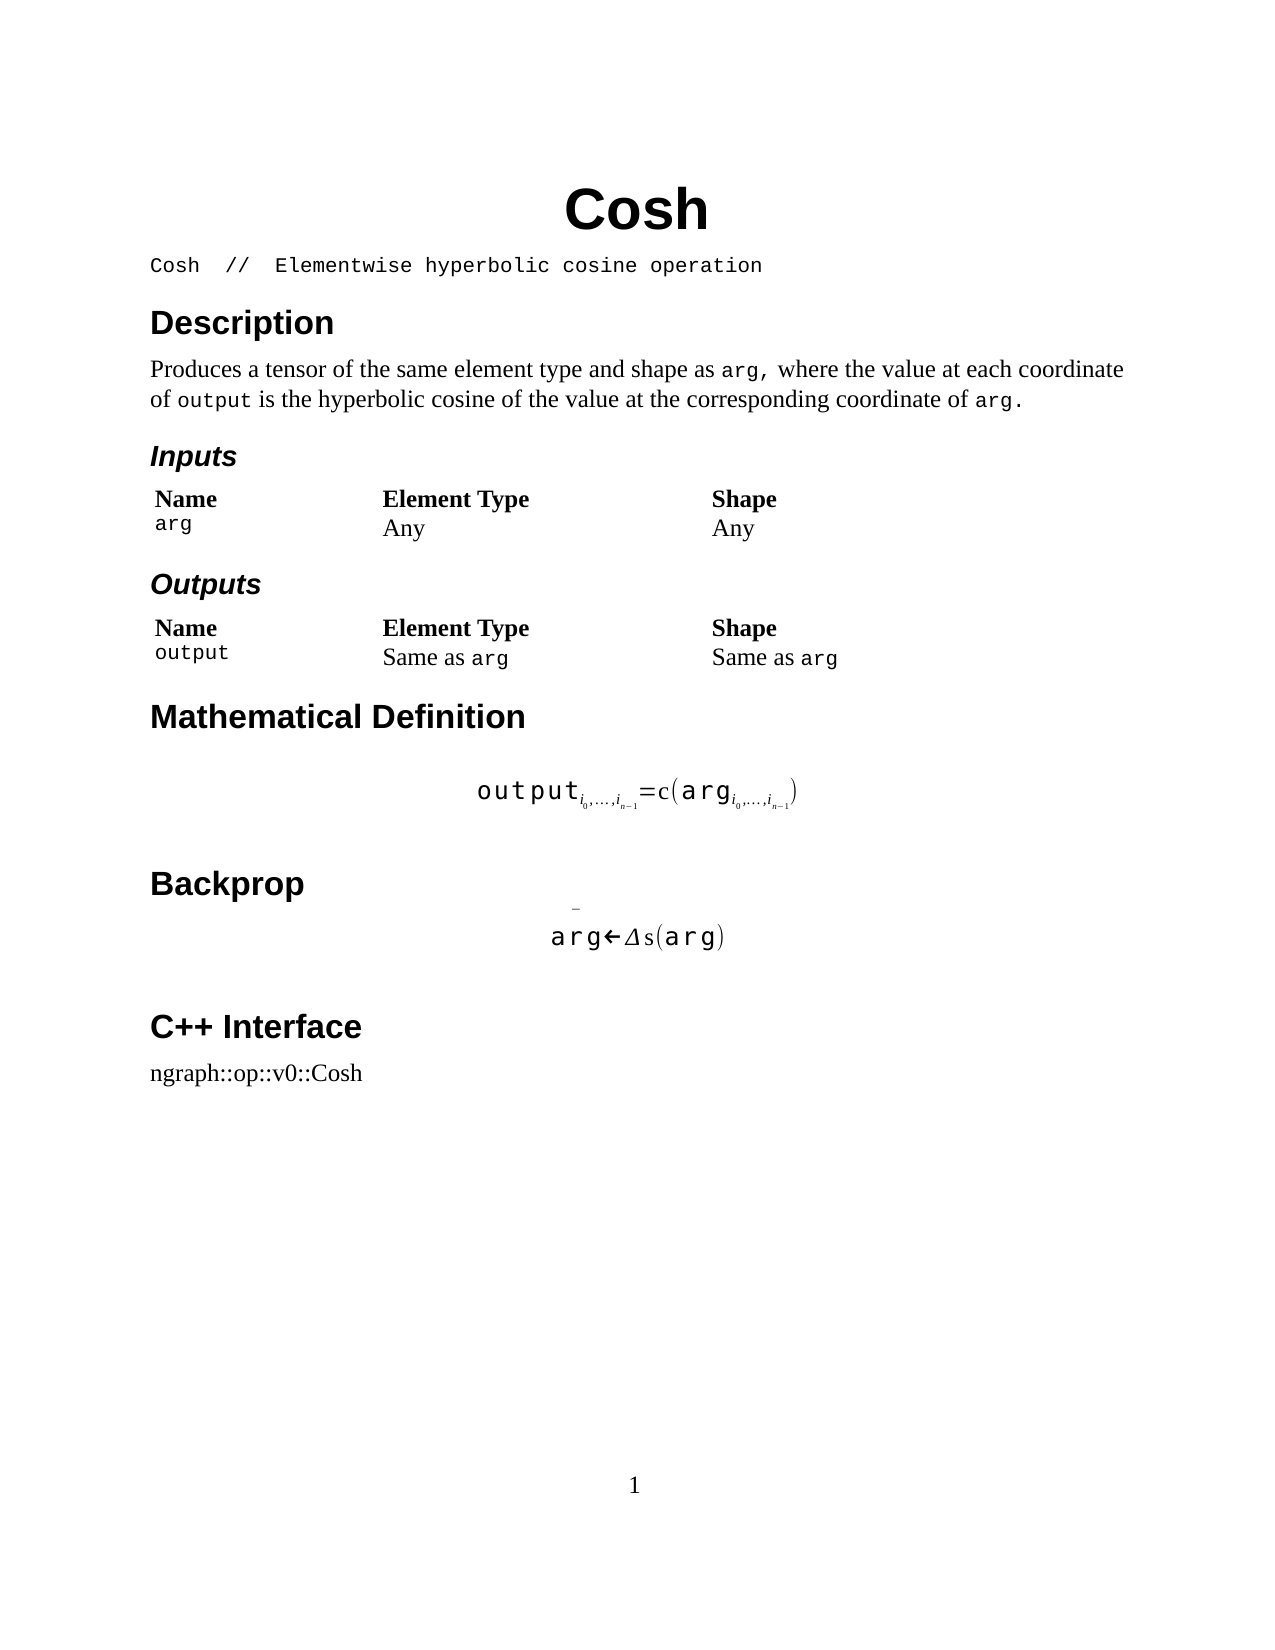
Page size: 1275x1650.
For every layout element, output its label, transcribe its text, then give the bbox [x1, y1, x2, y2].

table_header Shape [707, 613, 1125, 642]
table_cell Same as arg [378, 642, 707, 671]
table_cell output [150, 642, 378, 671]
table_header Shape [707, 485, 1125, 513]
text Produces a tensor of the same element type and shape as arg, where the value at each coordinate of output is the hyperbolic cosine of the value at the corresponding coordinate of arg. [150, 354, 1125, 413]
subtitle Inputs [150, 438, 1125, 472]
table_cell arg [150, 513, 378, 542]
subtitle Description [150, 303, 1125, 342]
table_cell Same as arg [707, 642, 1125, 671]
subtitle Outputs [150, 567, 1125, 601]
table_header Element Type [378, 485, 707, 513]
subtitle C++ Interface [150, 1006, 1125, 1045]
title Cosh [150, 175, 1125, 242]
table_header Element Type [378, 613, 707, 642]
table_cell Any [707, 513, 1125, 542]
subtitle Backprop [150, 864, 1125, 903]
table_header Name [150, 613, 378, 642]
subtitle Mathematical Definition [150, 696, 1125, 735]
table_cell Any [378, 513, 707, 542]
text Cosh // Elementwise hyperbolic cosine operation [150, 254, 1125, 278]
table_header Name [150, 485, 378, 513]
text ngraph::op::v0::Cosh [150, 1058, 1125, 1086]
